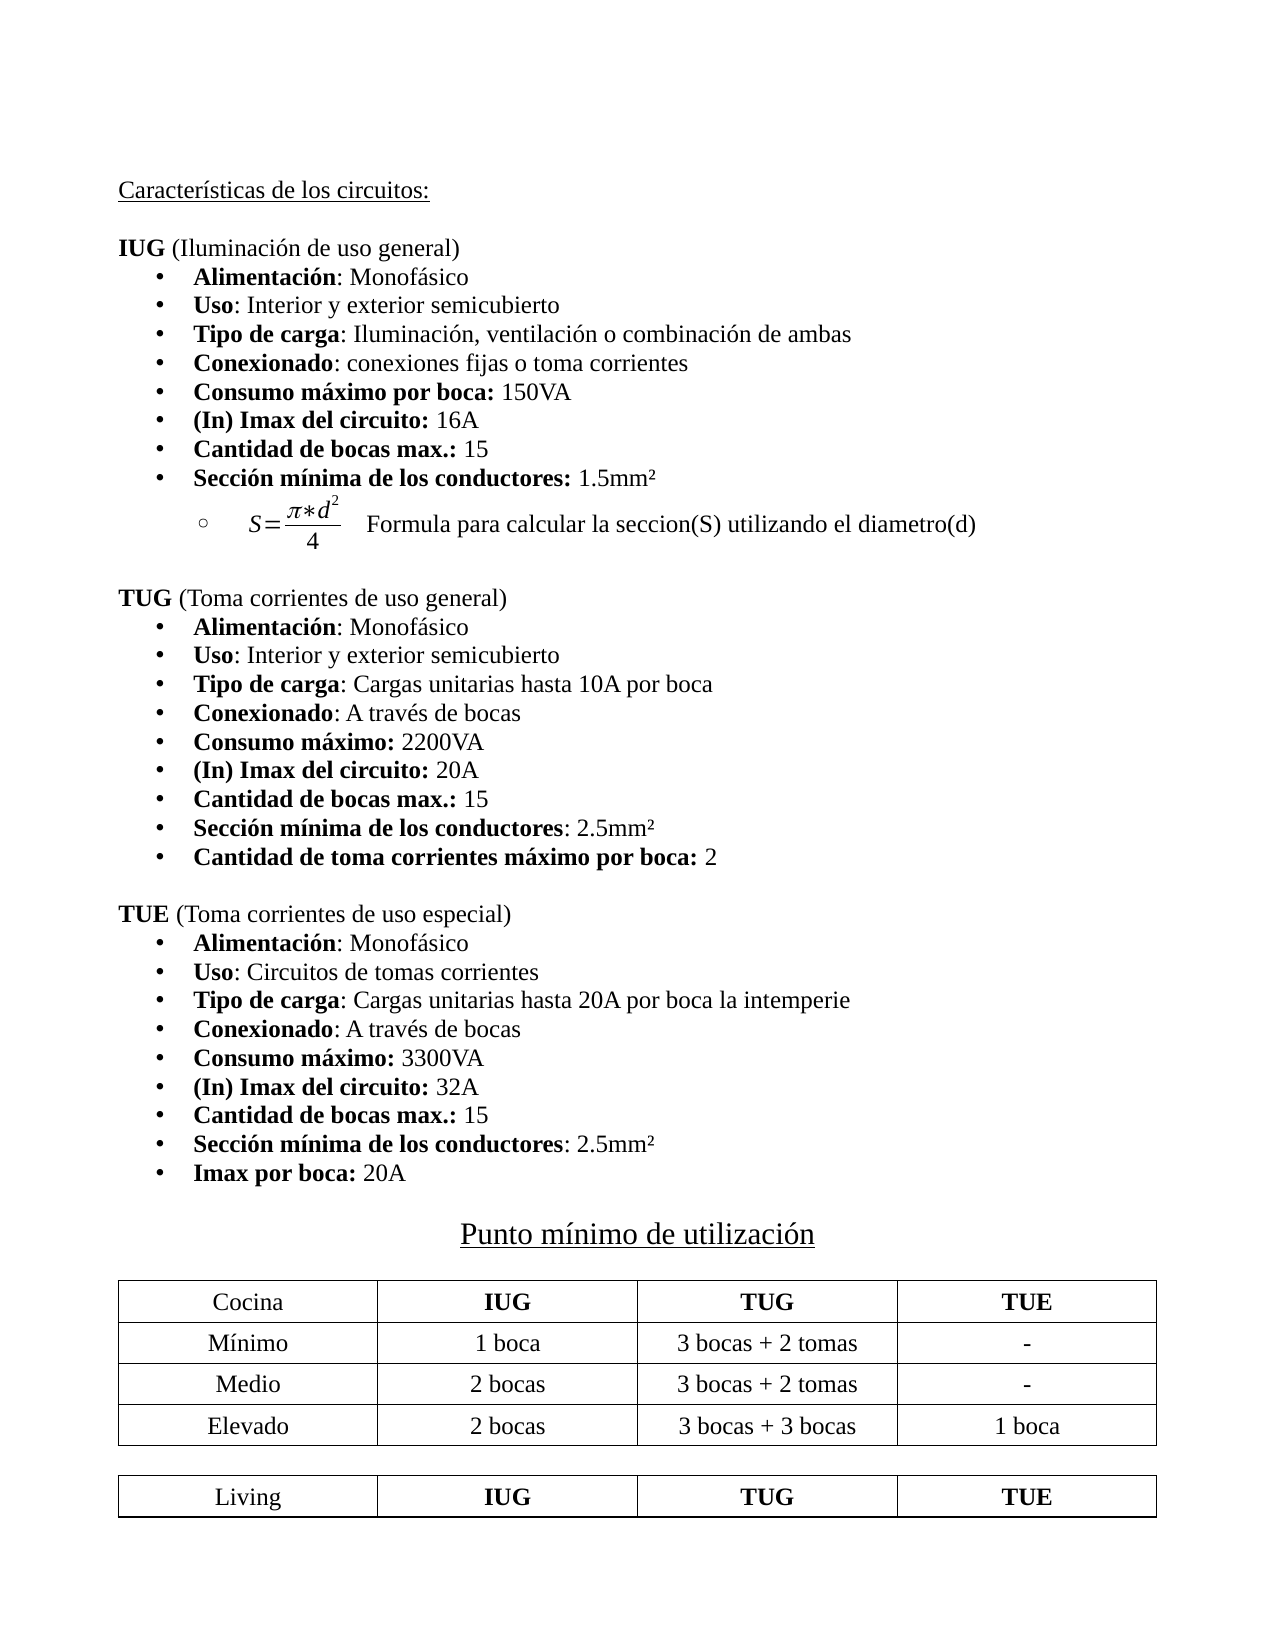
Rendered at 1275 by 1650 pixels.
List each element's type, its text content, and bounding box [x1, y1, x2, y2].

table_cell 2 bocas [378, 1405, 637, 1445]
list Sección mínima de los conductores: 2.5mm² [156, 1129, 1157, 1158]
table_cell 1 boca [378, 1323, 637, 1363]
table_cell - [898, 1323, 1156, 1363]
list Consumo máximo: 2200VA [156, 727, 1157, 756]
table_header Living [119, 1476, 377, 1516]
table_cell - [898, 1364, 1156, 1404]
list (In) Imax del circuito: 20A [156, 756, 1157, 784]
list Tipo de carga: Cargas unitarias hasta 10A por boca [156, 669, 1157, 698]
table_cell 3 bocas + 2 tomas [638, 1323, 897, 1363]
text TUG (Toma corrientes de uso general) [118, 583, 1157, 612]
list Cantidad de bocas max.: 15 [156, 1101, 1157, 1129]
list Formula para calcular la seccion(S) utilizando el diametro(d) [193, 492, 1157, 554]
table_cell Mínimo [119, 1323, 377, 1363]
list Sección mínima de los conductores: 2.5mm² [156, 813, 1157, 842]
list Conexionado: A través de bocas [156, 698, 1157, 727]
list Cantidad de bocas max.: 15 [156, 784, 1157, 813]
table_header IUG [378, 1476, 637, 1516]
table_cell 3 bocas + 3 bocas [638, 1405, 897, 1445]
list (In) Imax del circuito: 32A [156, 1072, 1157, 1101]
list Imax por boca: 20A [156, 1158, 1157, 1187]
list Consumo máximo: 3300VA [156, 1043, 1157, 1072]
table_cell 1 boca [898, 1405, 1156, 1445]
table_cell Elevado [119, 1405, 377, 1445]
list Uso: Interior y exterior semicubierto [156, 641, 1157, 669]
list (In) Imax del circuito: 16A [156, 406, 1157, 434]
list Alimentación: Monofásico [156, 262, 1157, 291]
table_header TUG [638, 1476, 897, 1516]
table_header IUG [378, 1281, 637, 1322]
list Uso: Circuitos de tomas corrientes [156, 957, 1157, 986]
list Cantidad de bocas max.: 15 [156, 434, 1157, 463]
list Tipo de carga: Cargas unitarias hasta 20A por boca la intemperie [156, 986, 1157, 1014]
table_cell 2 bocas [378, 1364, 637, 1404]
table_header TUE [898, 1281, 1156, 1322]
list Alimentación: Monofásico [156, 612, 1157, 641]
list Consumo máximo por boca: 150VA [156, 377, 1157, 406]
text TUE (Toma corrientes de uso especial) [118, 899, 1157, 928]
text Punto mínimo de utilización [118, 1216, 1157, 1252]
list Alimentación: Monofásico [156, 928, 1157, 957]
list Sección mínima de los conductores: 1.5mm² [156, 463, 1157, 492]
list Conexionado: conexiones fijas o toma corrientes [156, 348, 1157, 377]
list Conexionado: A través de bocas [156, 1014, 1157, 1043]
list Tipo de carga: Iluminación, ventilación o combinación de ambas [156, 319, 1157, 348]
list Cantidad de toma corrientes máximo por boca: 2 [156, 842, 1157, 871]
table_cell 3 bocas + 2 tomas [638, 1364, 897, 1404]
table_header TUG [638, 1281, 897, 1322]
text Características de los circuitos: [118, 147, 1157, 204]
text IUG (Iluminación de uso general) [118, 233, 1157, 262]
table_header Cocina [119, 1281, 377, 1322]
list Uso: Interior y exterior semicubierto [156, 291, 1157, 319]
table_header TUE [898, 1476, 1156, 1516]
table_cell Medio [119, 1364, 377, 1404]
